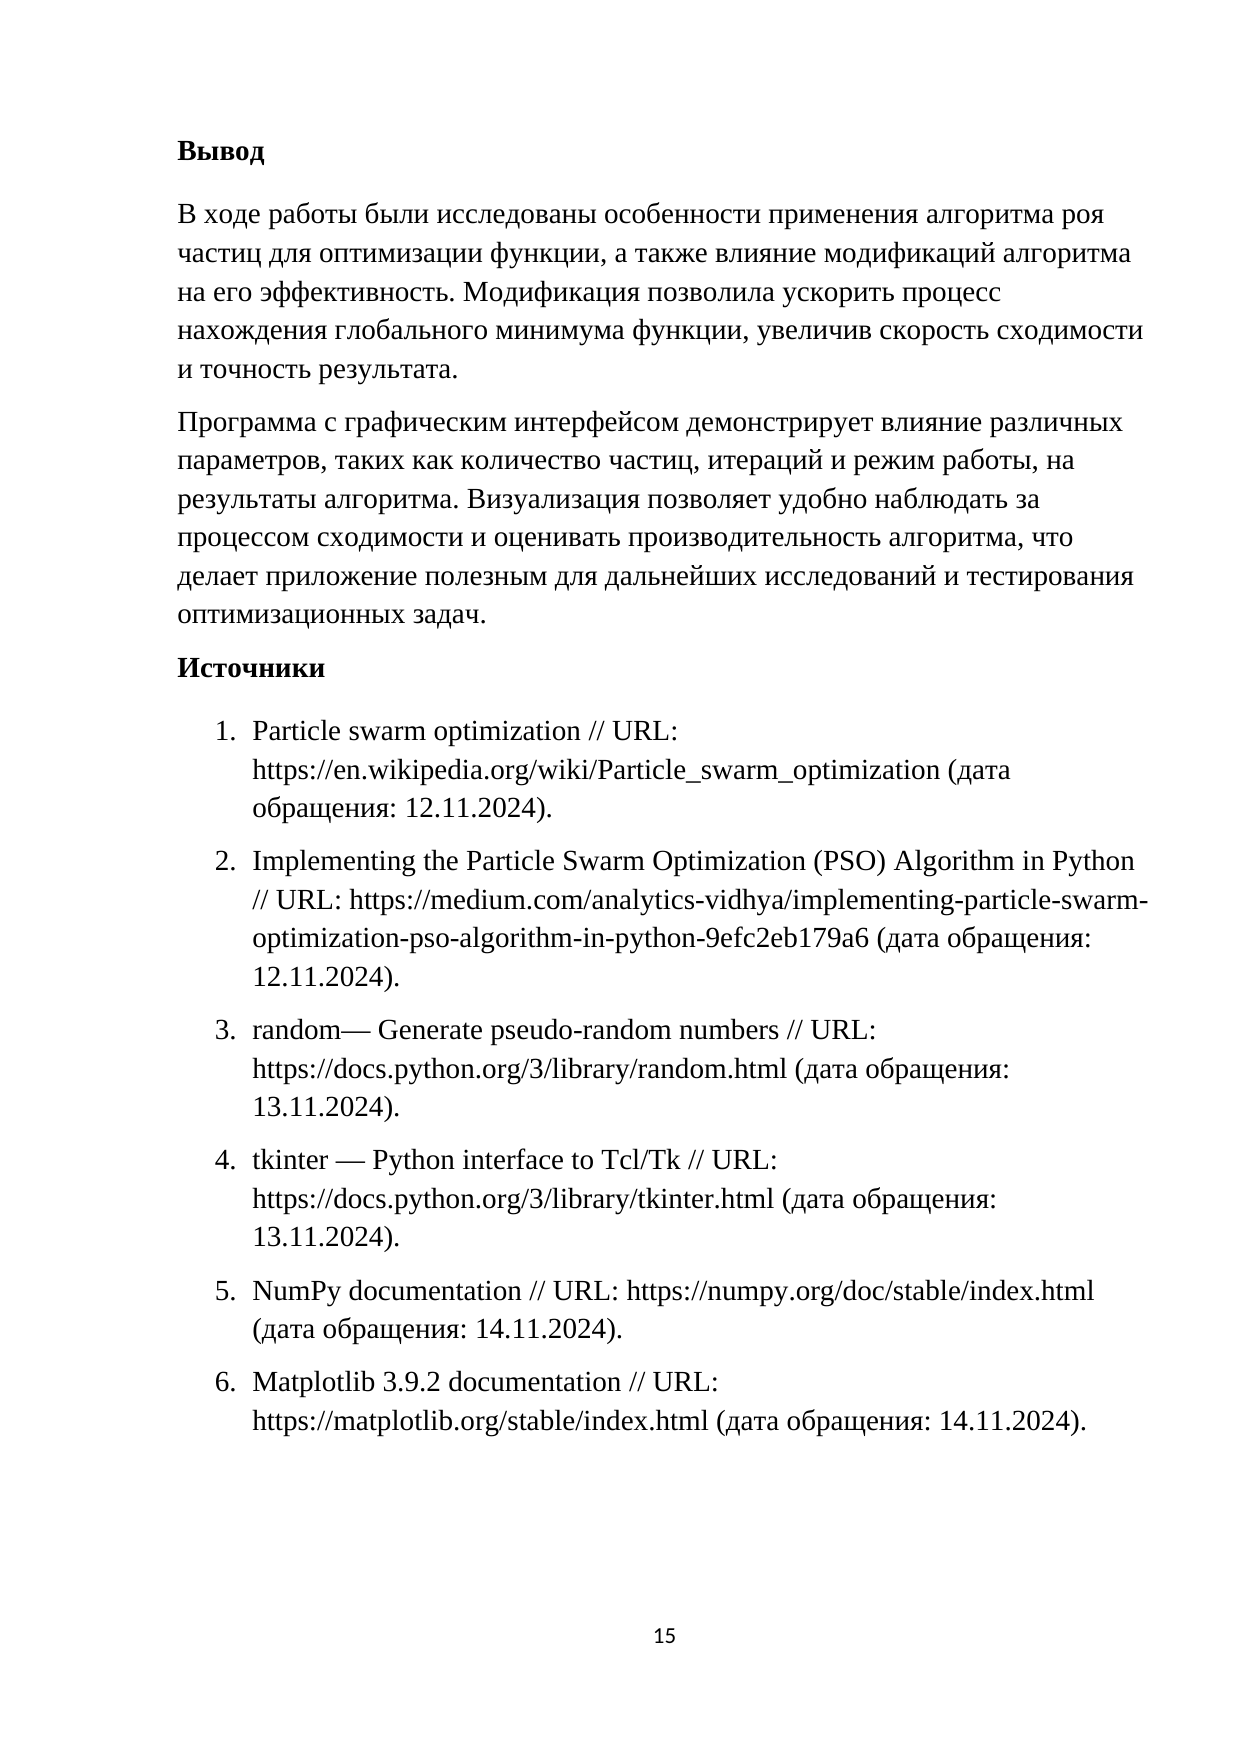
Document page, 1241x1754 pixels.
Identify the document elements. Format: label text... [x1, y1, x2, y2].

list Particle swarm optimization // URL: https://en.wikipedia.org/wiki/Particle_swarm_optimization (дата обращения: 12.11.2024). [214, 713, 1152, 824]
text Программа с графическим интерфейсом демонстрирует влияние различных параметров, таких как количество частиц, итераций и режим работы, на результаты алгоритма. Визуализация позволяет удобно наблюдать за процессом сходимости и оценивать производительность алгоритма, что делает приложение полезным для дальнейших исследований и тестирования оптимизационных задач. [177, 404, 1152, 630]
list tkinter — Python interface to Tcl/Tk // URL: https://docs.python.org/3/library/tkinter.html (дата обращения: 13.11.2024). [214, 1142, 1152, 1253]
list NumPy documentation // URL: https://numpy.org/doc/stable/index.html (дата обращения: 14.11.2024). [214, 1273, 1152, 1345]
list Matplotlib 3.9.2 documentation // URL: https://matplotlib.org/stable/index.html (дата обращения: 14.11.2024). [214, 1364, 1152, 1436]
list random— Generate pseudo-random numbers // URL: https://docs.python.org/3/library/random.html (дата обращения: 13.11.2024). [214, 1012, 1152, 1123]
subtitle Источники [177, 650, 1152, 683]
text В ходе работы были исследованы особенности применения алгоритма роя частиц для оптимизации функции, а также влияние модификаций алгоритма на его эффективность. Модификация позволила ускорить процесс нахождения глобального минимума функции, увеличив скорость сходимости и точность результата. [177, 197, 1152, 384]
subtitle Вывод [177, 133, 1152, 167]
list Implementing the Particle Swarm Optimization (PSO) Algorithm in Python // URL: https://medium.com/analytics-vidhya/implementing-particle-swarm-optimization-pso-algorithm-in-python-9efc2eb179a6 (дата обращения: 12.11.2024). [214, 843, 1152, 993]
